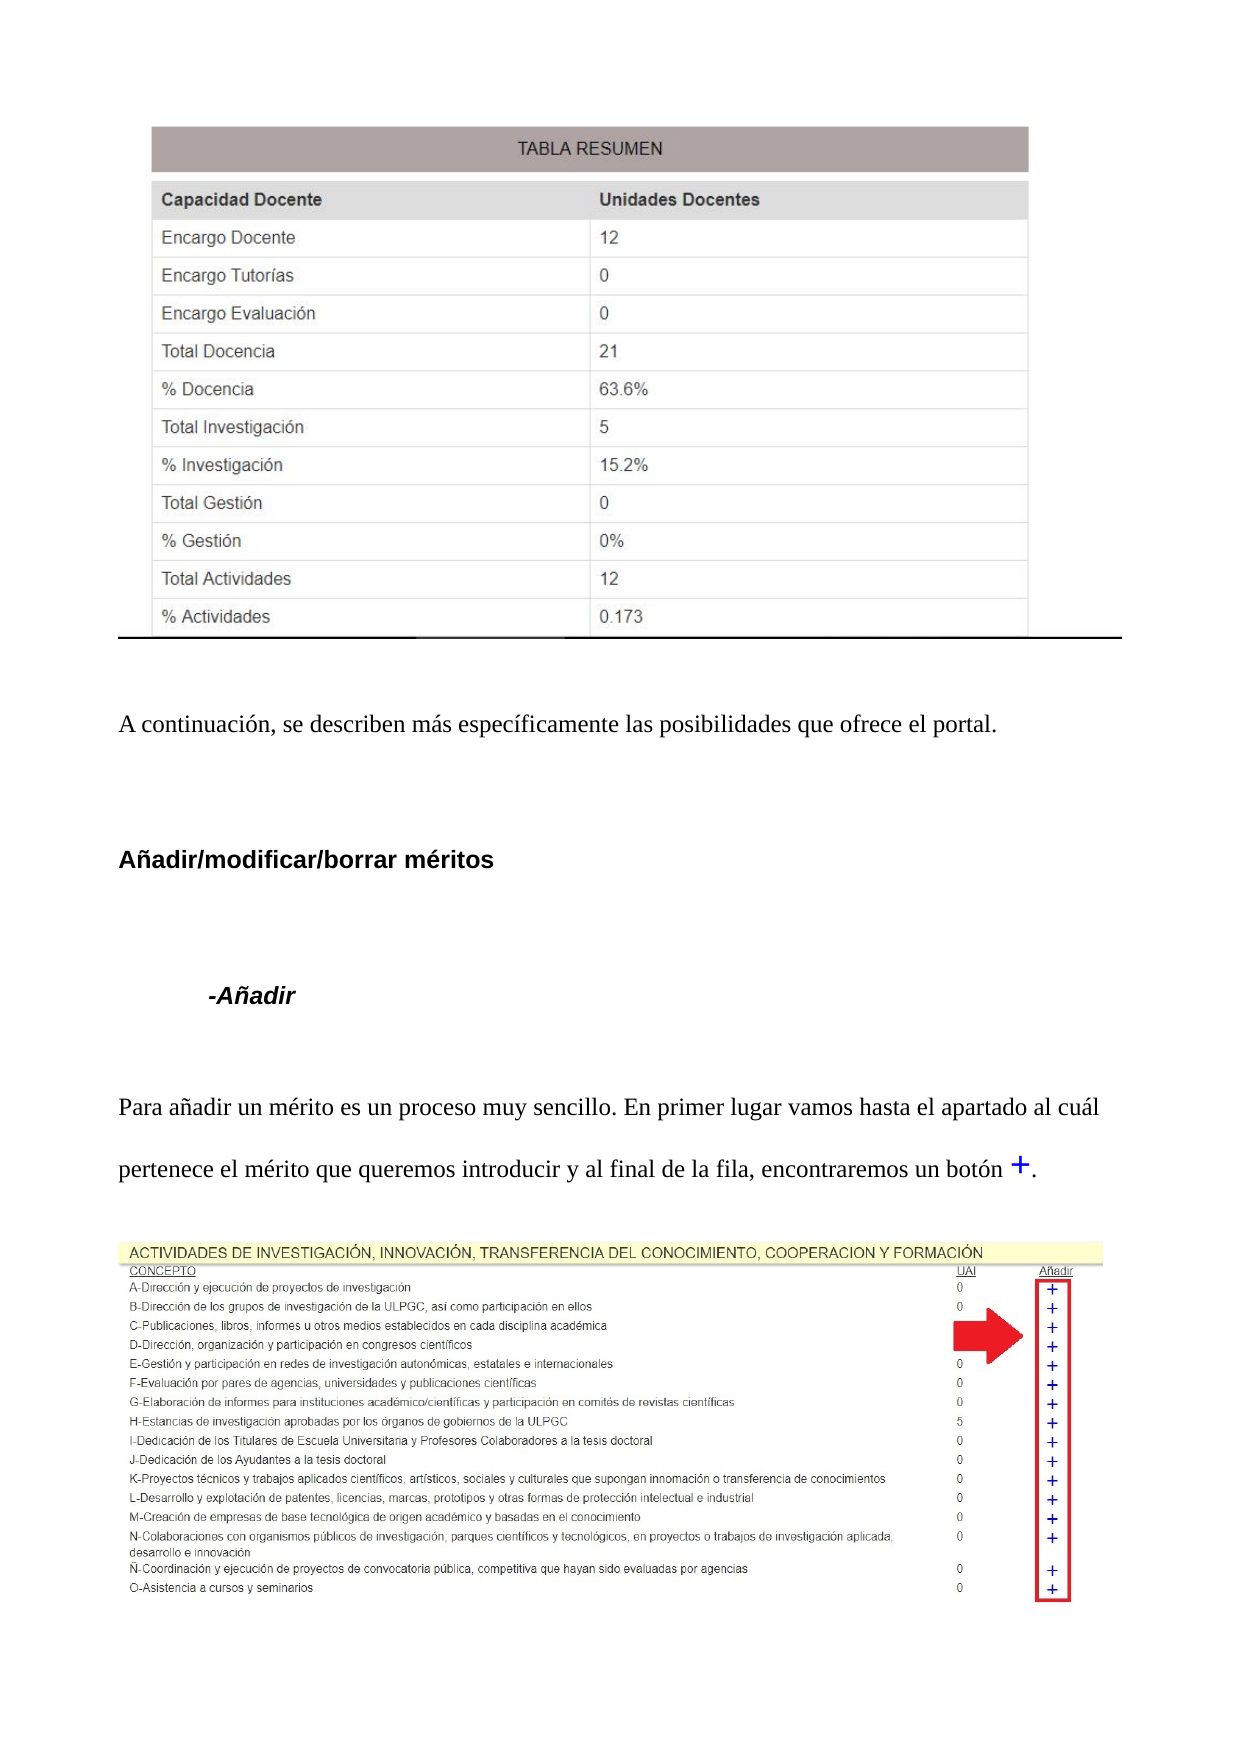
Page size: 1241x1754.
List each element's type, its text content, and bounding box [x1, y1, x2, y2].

picture [118, 1241, 1123, 1610]
text Para añadir un mérito es un proceso muy sencillo. En primer lugar vamos hasta el apartado al cuál pertenece el mérito que queremos introducir y al final de la fila, encontraremos un botón +. [118, 1092, 1122, 1186]
picture [118, 118, 1123, 639]
subtitle Añadir/modificar/borrar méritos [118, 845, 1122, 874]
subtitle -Añadir [118, 981, 1122, 1010]
text A continuación, se describen más específicamente las posibilidades que ofrece el portal. [118, 709, 1122, 738]
